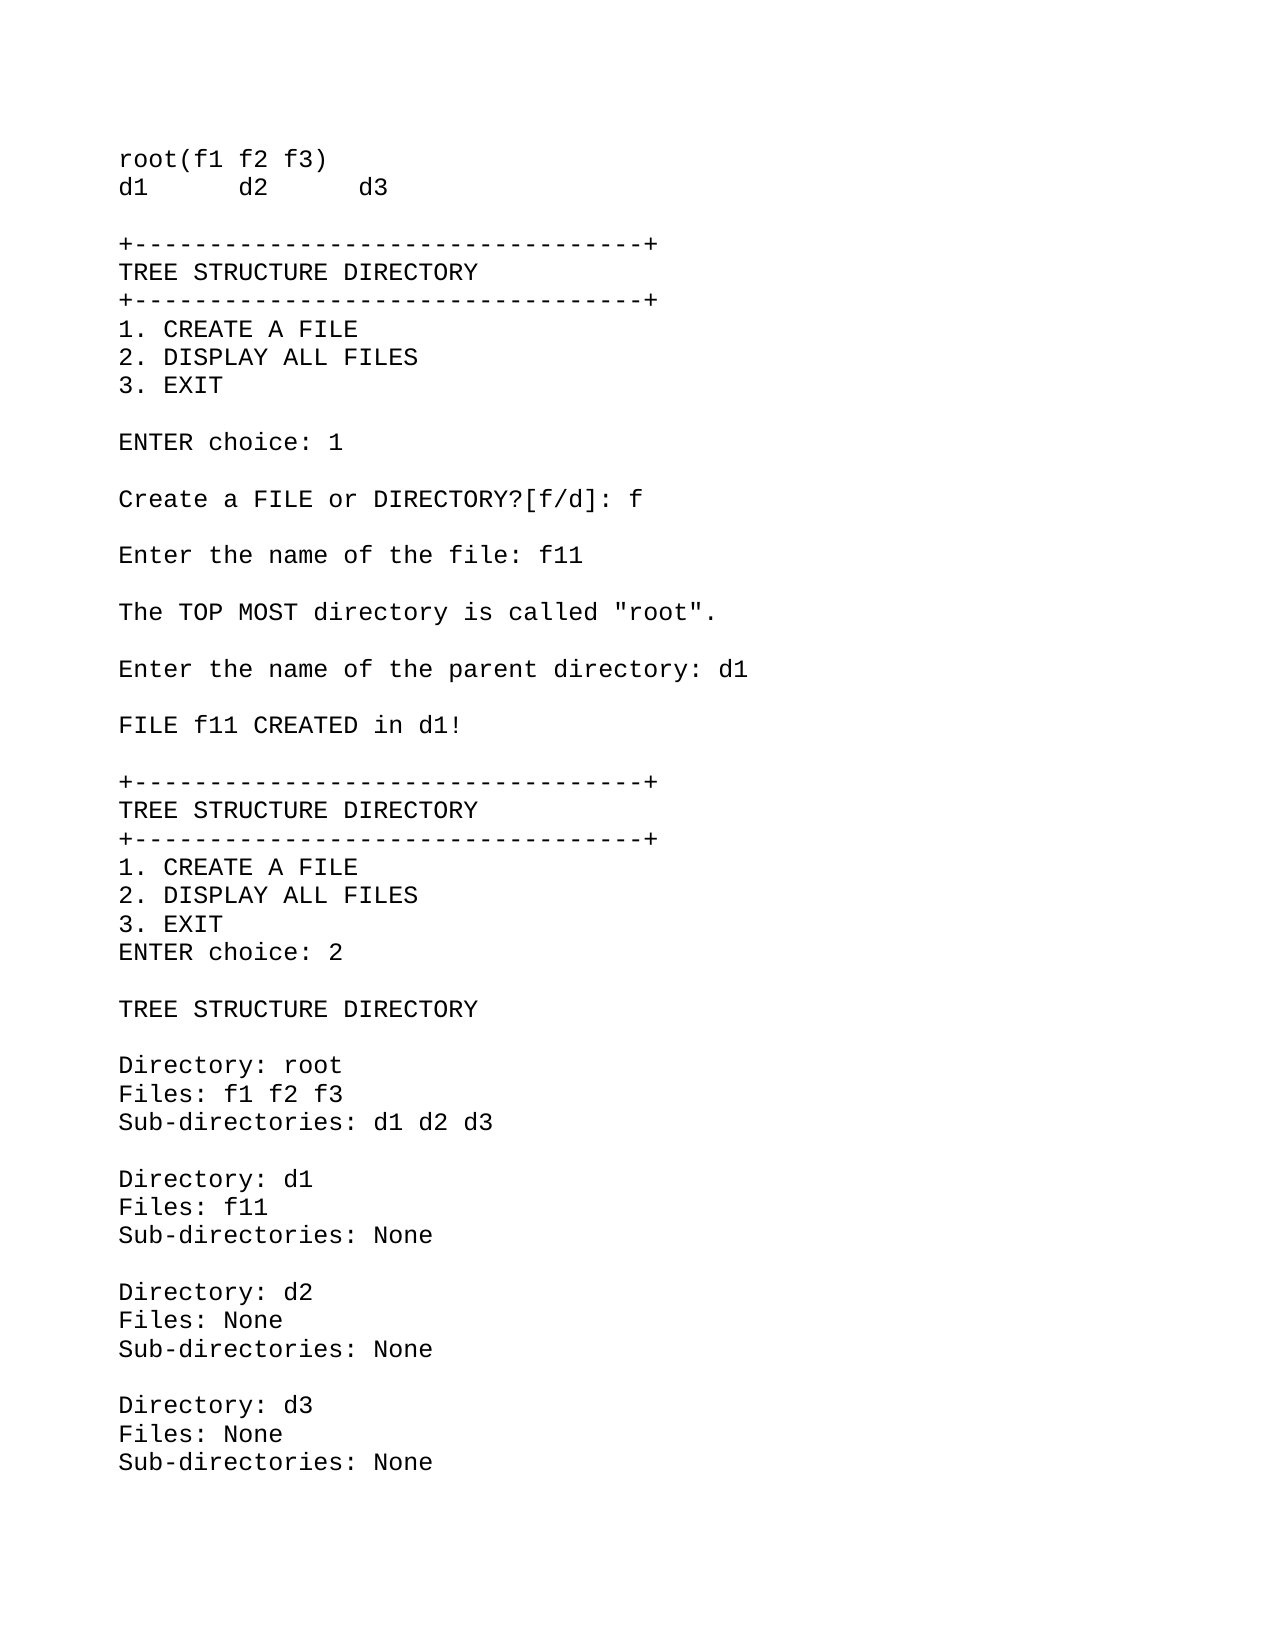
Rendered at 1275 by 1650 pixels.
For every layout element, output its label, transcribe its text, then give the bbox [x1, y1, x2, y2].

text Directory: d1 Files: f11 Sub-directories: None [118, 1166, 1157, 1251]
text ENTER choice: 1 [118, 401, 1157, 458]
text Directory: d3 Files: None Sub-directories: None [118, 1393, 1157, 1478]
text FILE f11 CREATED in d1! [118, 685, 1157, 741]
text Directory: d2 Files: None Sub-directories: None [118, 1280, 1157, 1365]
text Create a FILE or DIRECTORY?[f/d]: f [118, 458, 1157, 515]
text Directory: root Files: f1 f2 f3 Sub-directories: d1 d2 d3 [118, 1053, 1157, 1138]
text TREE STRUCTURE DIRECTORY [118, 968, 1157, 1025]
text root(f1 f2 f3) d1 d2 d3 [118, 118, 1157, 203]
text +----------------------------------+ TREE STRUCTURE DIRECTORY +----------------------------------+ 1. CREATE A FILE 2. DISPLAY ALL FILES 3. EXIT ENTER choice: 2 [118, 770, 1157, 968]
text +----------------------------------+ TREE STRUCTURE DIRECTORY +----------------------------------+ 1. CREATE A FILE 2. DISPLAY ALL FILES 3. EXIT [118, 231, 1157, 401]
text Enter the name of the parent directory: d1 [118, 628, 1157, 685]
text Enter the name of the file: f11 [118, 515, 1157, 571]
text The TOP MOST directory is called "root". [118, 571, 1157, 628]
